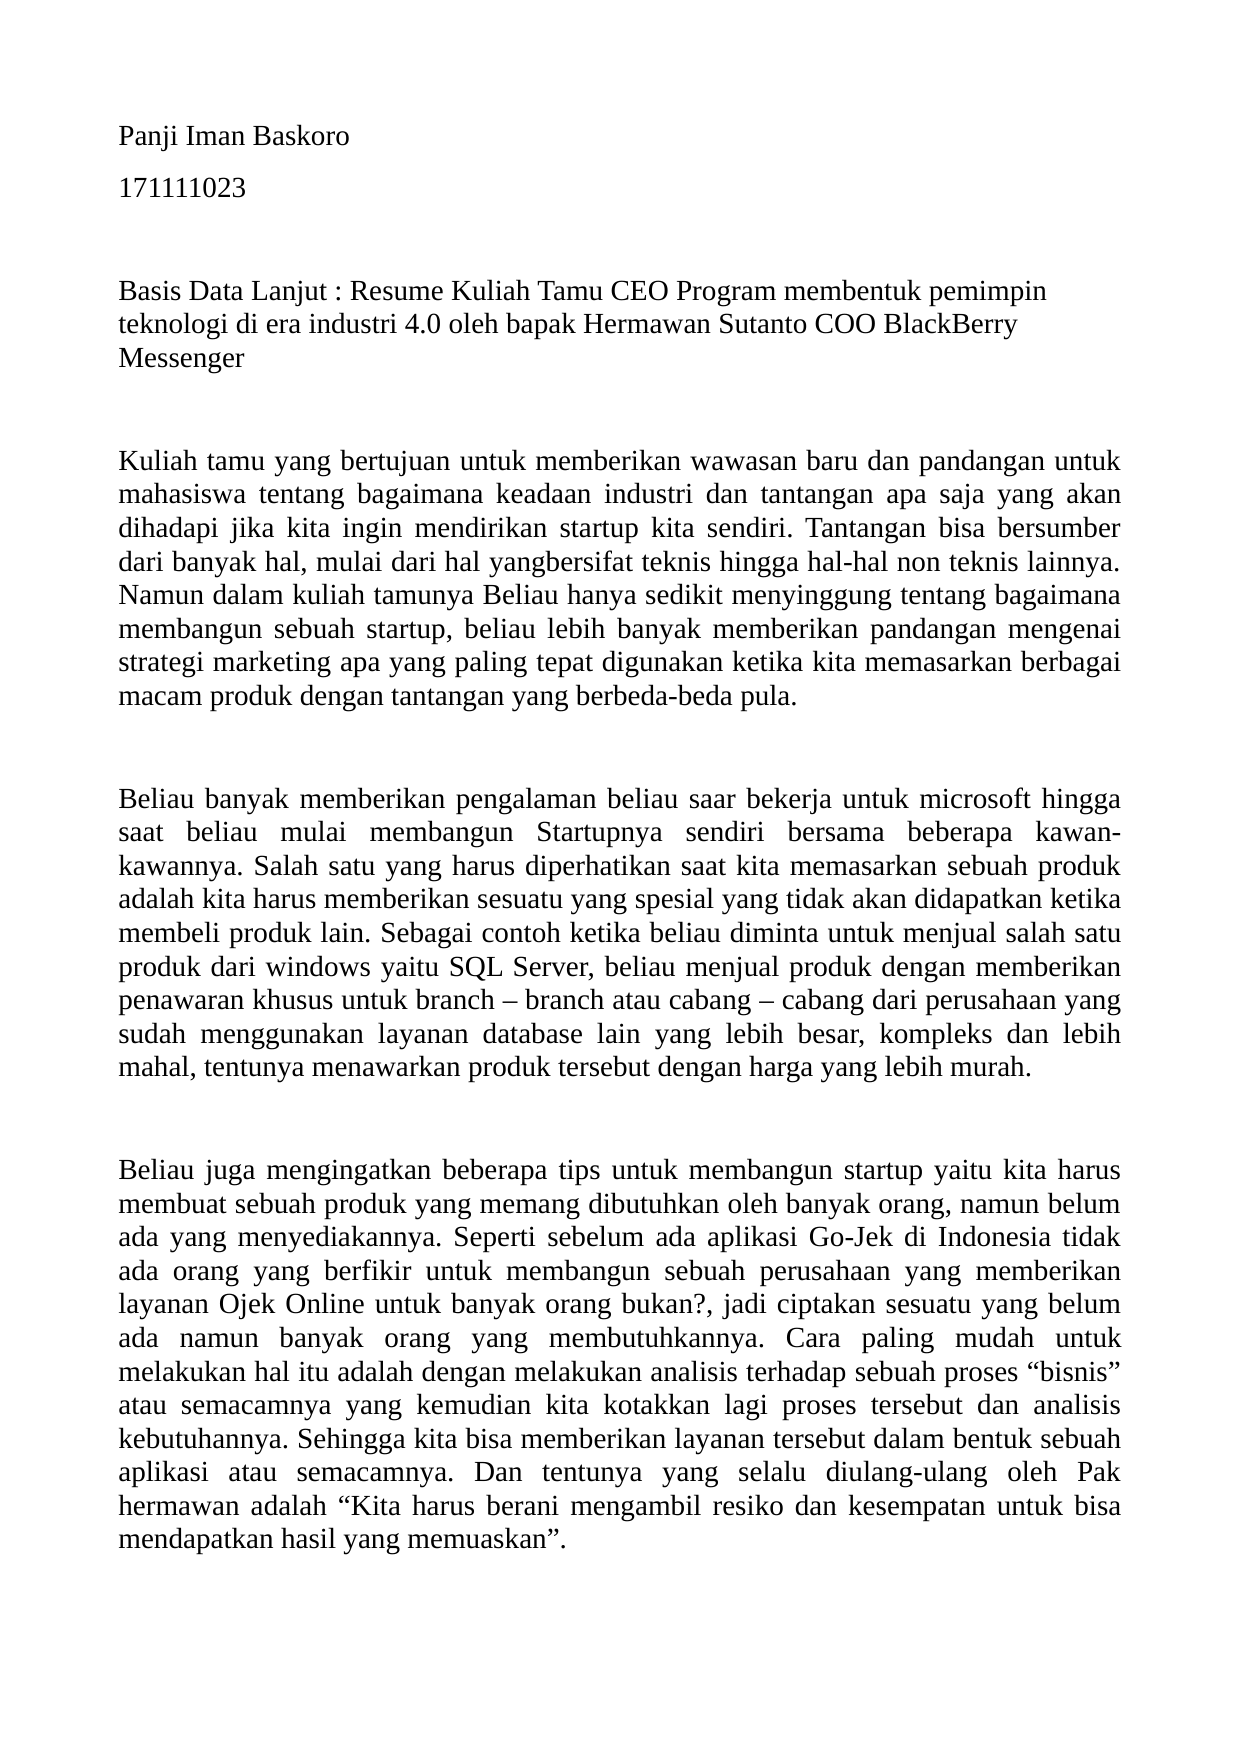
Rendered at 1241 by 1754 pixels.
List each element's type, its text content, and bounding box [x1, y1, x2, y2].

text Beliau banyak memberikan pengalaman beliau saar bekerja untuk microsoft hingga saat beliau mulai membangun Startupnya sendiri bersama beberapa kawan-kawannya. Salah satu yang harus diperhatikan saat kita memasarkan sebuah produk adalah kita harus memberikan sesuatu yang spesial yang tidak akan didapatkan ketika membeli produk lain. Sebagai contoh ketika beliau diminta untuk menjual salah satu produk dari windows yaitu SQL Server, beliau menjual produk dengan memberikan penawaran khusus untuk branch – branch atau cabang – cabang dari perusahaan yang sudah menggunakan layanan database lain yang lebih besar, kompleks dan lebih mahal, tentunya menawarkan produk tersebut dengan harga yang lebih murah. [118, 781, 1122, 1083]
text Basis Data Lanjut : Resume Kuliah Tamu CEO Program membentuk pemimpin teknologi di era industri 4.0 oleh bapak Hermawan Sutanto COO BlackBerry Messenger [118, 273, 1122, 373]
text Kuliah tamu yang bertujuan untuk memberikan wawasan baru dan pandangan untuk mahasiswa tentang bagaimana keadaan industri dan tantangan apa saja yang akan dihadapi jika kita ingin mendirikan startup kita sendiri. Tantangan bisa bersumber dari banyak hal, mulai dari hal yangbersifat teknis hingga hal-hal non teknis lainnya. Namun dalam kuliah tamunya Beliau hanya sedikit menyinggung tentang bagaimana membangun sebuah startup, beliau lebih banyak memberikan pandangan mengenai strategi marketing apa yang paling tepat digunakan ketika kita memasarkan berbagai macam produk dengan tantangan yang berbeda-beda pula. [118, 443, 1122, 711]
text Beliau juga mengingatkan beberapa tips untuk membangun startup yaitu kita harus membuat sebuah produk yang memang dibutuhkan oleh banyak orang, namun belum ada yang menyediakannya. Seperti sebelum ada aplikasi Go-Jek di Indonesia tidak ada orang yang berfikir untuk membangun sebuah perusahaan yang memberikan layanan Ojek Online untuk banyak orang bukan?, jadi ciptakan sesuatu yang belum ada namun banyak orang yang membutuhkannya. Cara paling mudah untuk melakukan hal itu adalah dengan melakukan analisis terhadap sebuah proses “bisnis” atau semacamnya yang kemudian kita kotakkan lagi proses tersebut dan analisis kebutuhannya. Sehingga kita bisa memberikan layanan tersebut dalam bentuk sebuah aplikasi atau semacamnya. Dan tentunya yang selalu diulang-ulang oleh Pak hermawan adalah “Kita harus berani mengambil resiko dan kesempatan untuk bisa mendapatkan hasil yang memuaskan”. [118, 1152, 1122, 1555]
text 171111023 [118, 170, 1122, 203]
text Panji Iman Baskoro [118, 118, 1122, 152]
